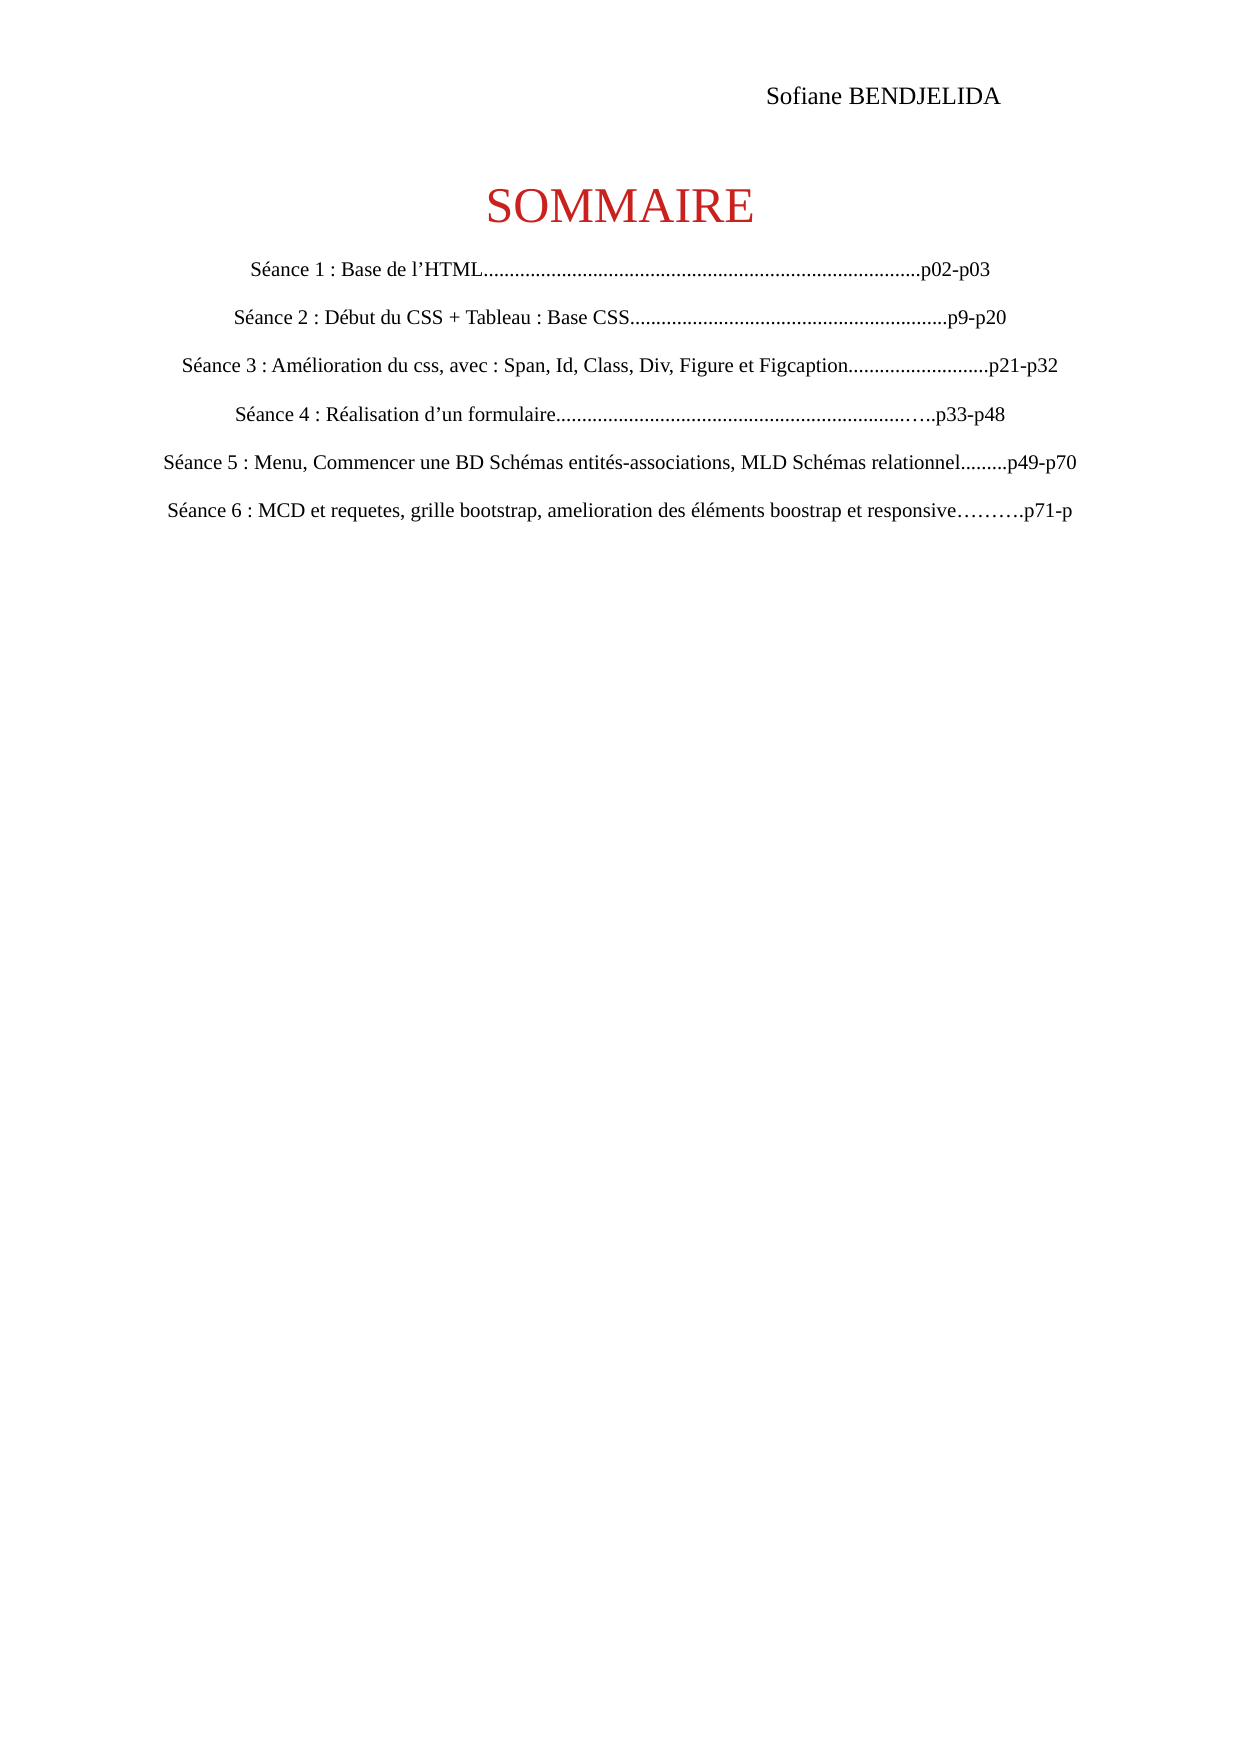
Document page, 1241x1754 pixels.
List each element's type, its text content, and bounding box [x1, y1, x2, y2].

text Séance 2 : Début du CSS + Tableau : Base CSS.............................................................p9-p20 [118, 305, 1122, 329]
text Séance 5 : Menu, Commencer une BD Schémas entités-associations, MLD Schémas relationnel.........p49-p70 [118, 450, 1122, 474]
text Séance 1 : Base de l’HTML....................................................................................p02-p03 [118, 257, 1122, 281]
text SOMMAIRE [118, 176, 1122, 233]
text Séance 6 : MCD et requetes, grille bootstrap, amelioration des éléments boostrap et responsive……….p71-p [118, 498, 1122, 522]
text Séance 3 : Amélioration du css, avec : Span, Id, Class, Div, Figure et Figcaption...........................p21-p32 [118, 353, 1122, 377]
text Séance 4 : Réalisation d’un formulaire...................................................................…..p33-p48 [118, 402, 1122, 426]
